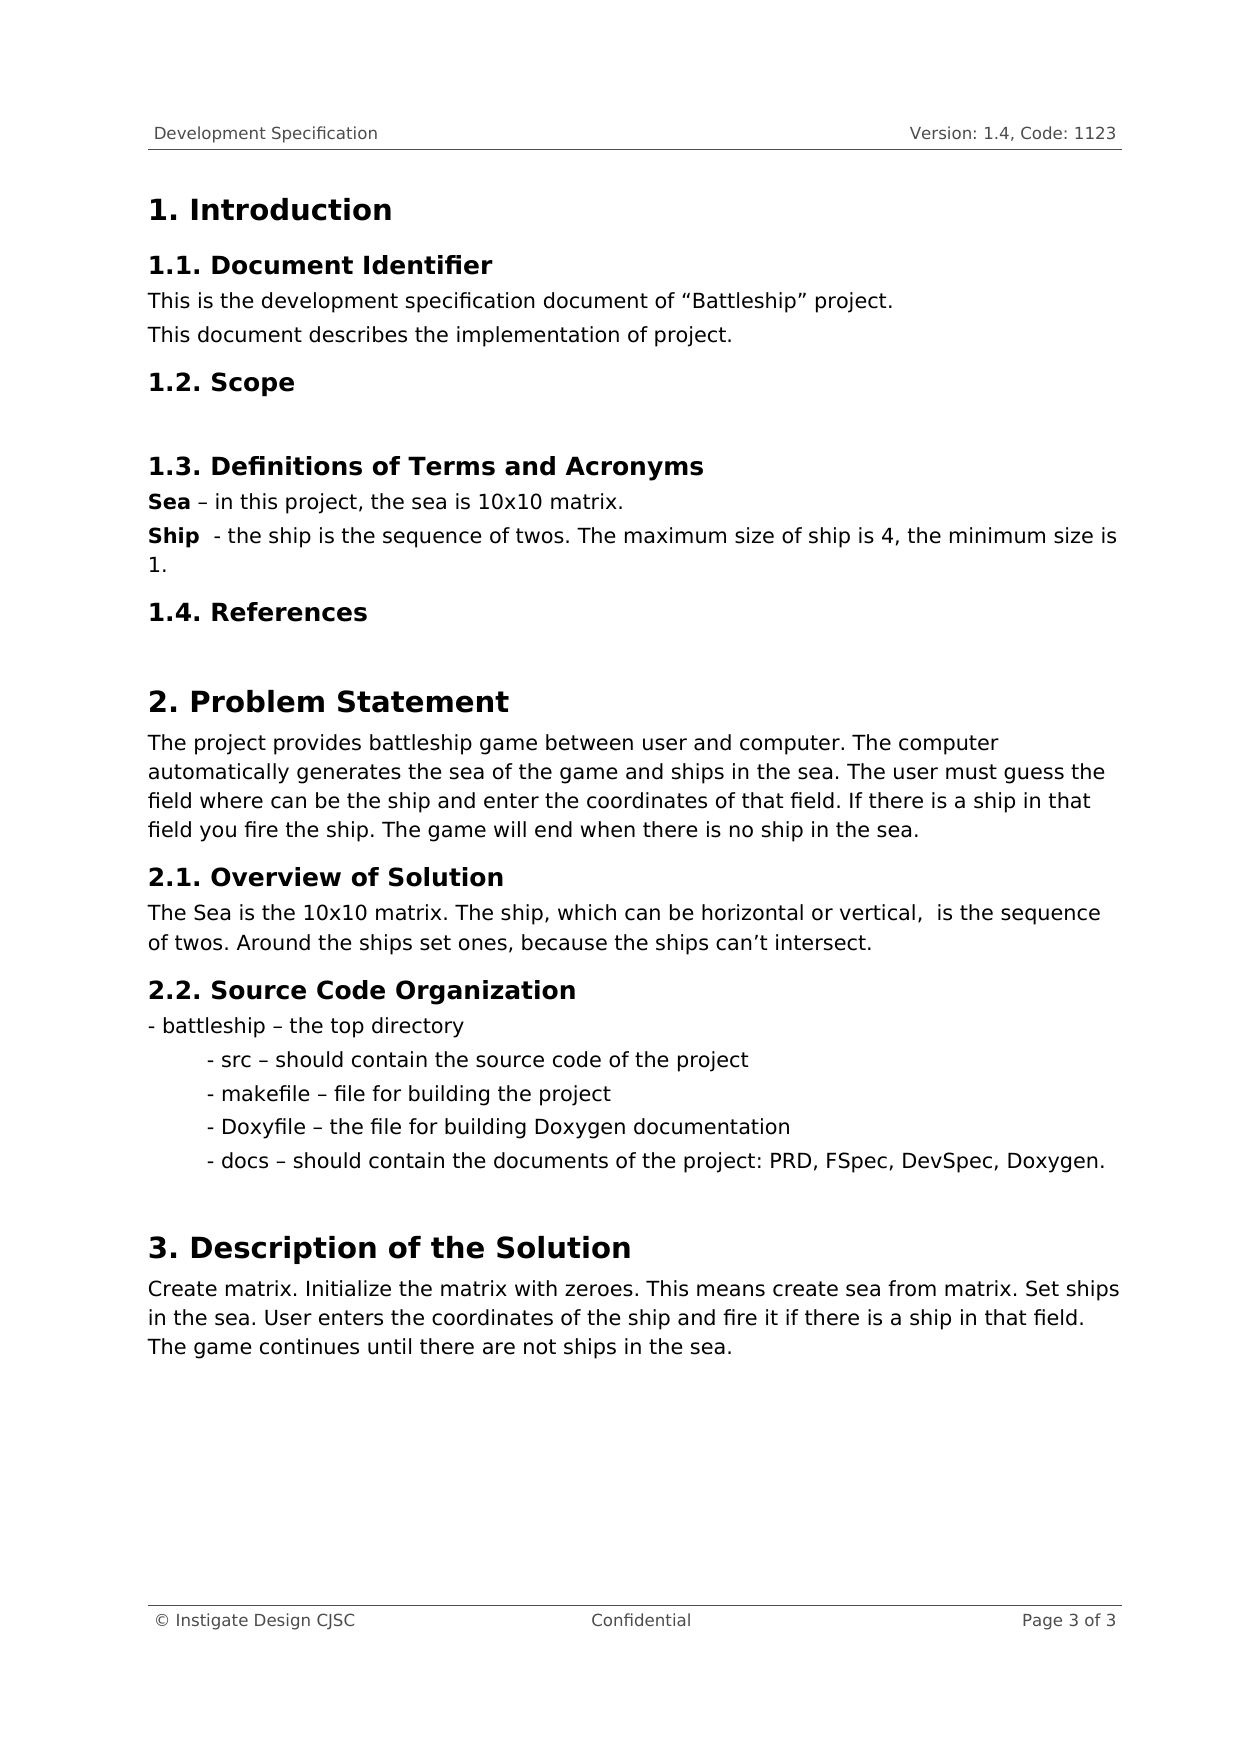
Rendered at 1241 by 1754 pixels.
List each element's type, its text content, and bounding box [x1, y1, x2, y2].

subtitle Description of the Solution [148, 1231, 1122, 1265]
text - battleship – the top directory [148, 1014, 1122, 1038]
subtitle Problem Statement [148, 685, 1122, 719]
subtitle References [148, 598, 1122, 628]
text - docs – should contain the documents of the project: PRD, FSpec, DevSpec, Doxygen. [148, 1149, 1122, 1173]
subtitle Source Code Organization [148, 976, 1122, 1005]
subtitle Introduction [148, 194, 1122, 228]
text - Doxyfile – the file for building Doxygen documentation [148, 1115, 1122, 1139]
text Create matrix. Initialize the matrix with zeroes. This means create sea from matrix. Set ships in the sea. User enters the coordinates of the ship and fire it if there is a ship in that field. The game continues until there are not ships in the sea. [148, 1277, 1122, 1359]
subtitle Overview of Solution [148, 863, 1122, 893]
subtitle Scope [148, 368, 1122, 398]
text The project provides battleship game between user and computer. The computer automatically generates the sea of the game and ships in the sea. The user must guess the field where can be the ship and enter the coordinates of that field. If there is a ship in that field you fire the ship. The game will end when there is no ship in the sea. [148, 731, 1122, 842]
subtitle Document Identifier [148, 251, 1122, 280]
text - makefile – file for building the project [148, 1082, 1122, 1106]
text - src – should contain the source code of the project [148, 1048, 1122, 1072]
text This document describes the implementation of project. [148, 323, 1122, 347]
subtitle Definitions of Terms and Acronyms [148, 452, 1122, 481]
text Sea – in this project, the sea is 10x10 matrix. [148, 490, 1122, 514]
text This is the development specification document of “Battleship” project. [148, 289, 1122, 313]
text Ship - the ship is the sequence of twos. The maximum size of ship is 4, the minimum size is 1. [148, 524, 1122, 577]
text The Sea is the 10x10 matrix. The ship, which can be horizontal or vertical, is the sequence of twos. Around the ships set ones, because the ships can’t intersect. [148, 901, 1122, 955]
